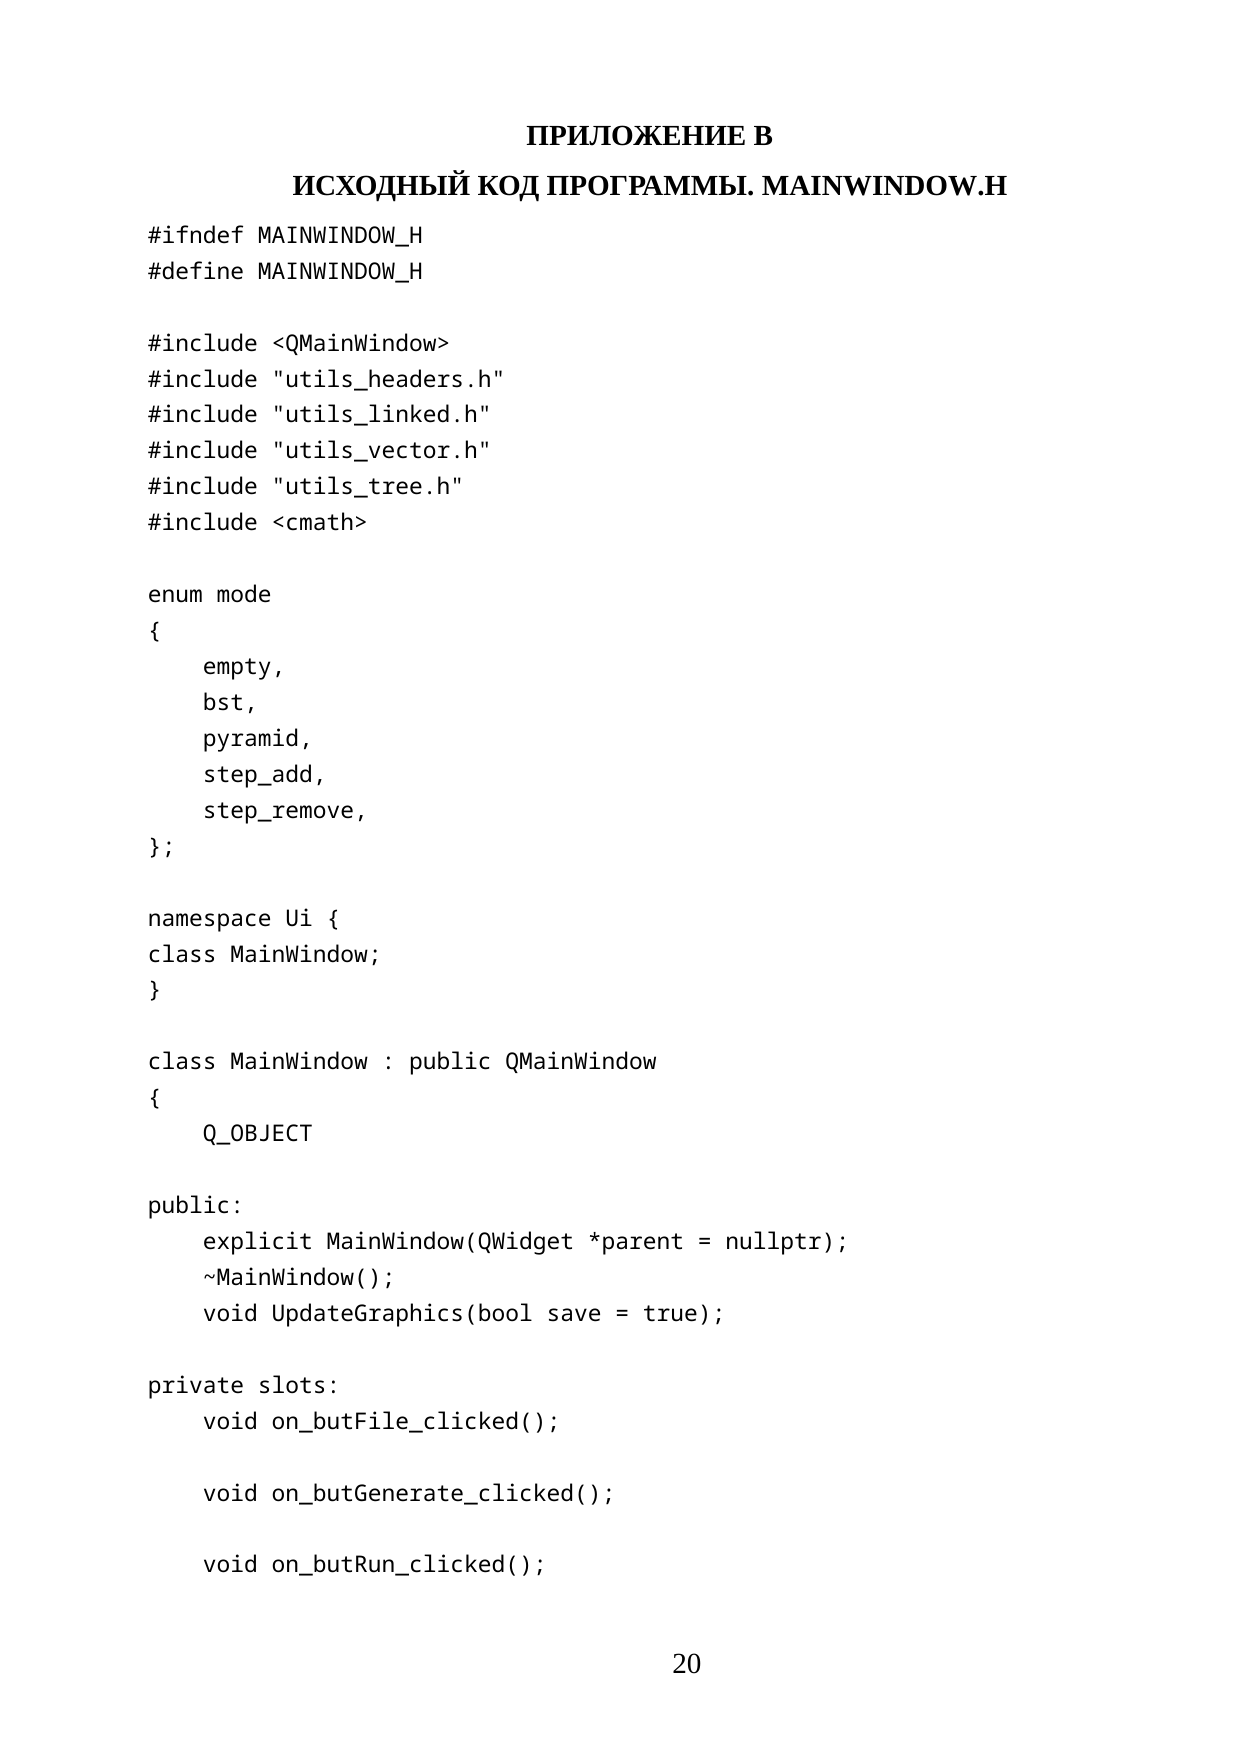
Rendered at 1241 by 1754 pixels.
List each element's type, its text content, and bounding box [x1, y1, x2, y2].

text void on_butGenerate_clicked(); [148, 1477, 1152, 1508]
text class MainWindow : public QMainWindow [148, 1045, 1152, 1077]
text #include "utils_vector.h" [148, 434, 1152, 466]
text #include "utils_tree.h" [148, 470, 1152, 502]
text step_add, [148, 758, 1152, 789]
text private slots: [148, 1369, 1152, 1400]
text enum mode [148, 578, 1152, 609]
text { [148, 1081, 1152, 1112]
text pyramid, [148, 722, 1152, 753]
text namespace Ui { [148, 902, 1152, 933]
text step_remove, [148, 794, 1152, 825]
text void on_butFile_clicked(); [148, 1405, 1152, 1436]
subtitle Приложение в исходный код программы. mainwindow.h [148, 118, 1152, 202]
text class MainWindow; [148, 937, 1152, 969]
text bst, [148, 686, 1152, 717]
text #include "utils_linked.h" [148, 398, 1152, 430]
text void on_butRun_clicked(); [148, 1548, 1152, 1580]
text ~MainWindow(); [148, 1261, 1152, 1292]
text { [148, 614, 1152, 645]
text } [148, 973, 1152, 1005]
text #include <cmath> [148, 506, 1152, 537]
text void UpdateGraphics(bool save = true); [148, 1297, 1152, 1328]
text #define MAINWINDOW_H [148, 255, 1152, 286]
text }; [148, 830, 1152, 861]
text empty, [148, 650, 1152, 681]
text #ifndef MAINWINDOW_H [148, 219, 1152, 250]
text explicit MainWindow(QWidget *parent = nullptr); [148, 1225, 1152, 1256]
text public: [148, 1189, 1152, 1220]
text #include "utils_headers.h" [148, 362, 1152, 394]
text #include <QMainWindow> [148, 327, 1152, 358]
text Q_OBJECT [148, 1117, 1152, 1148]
